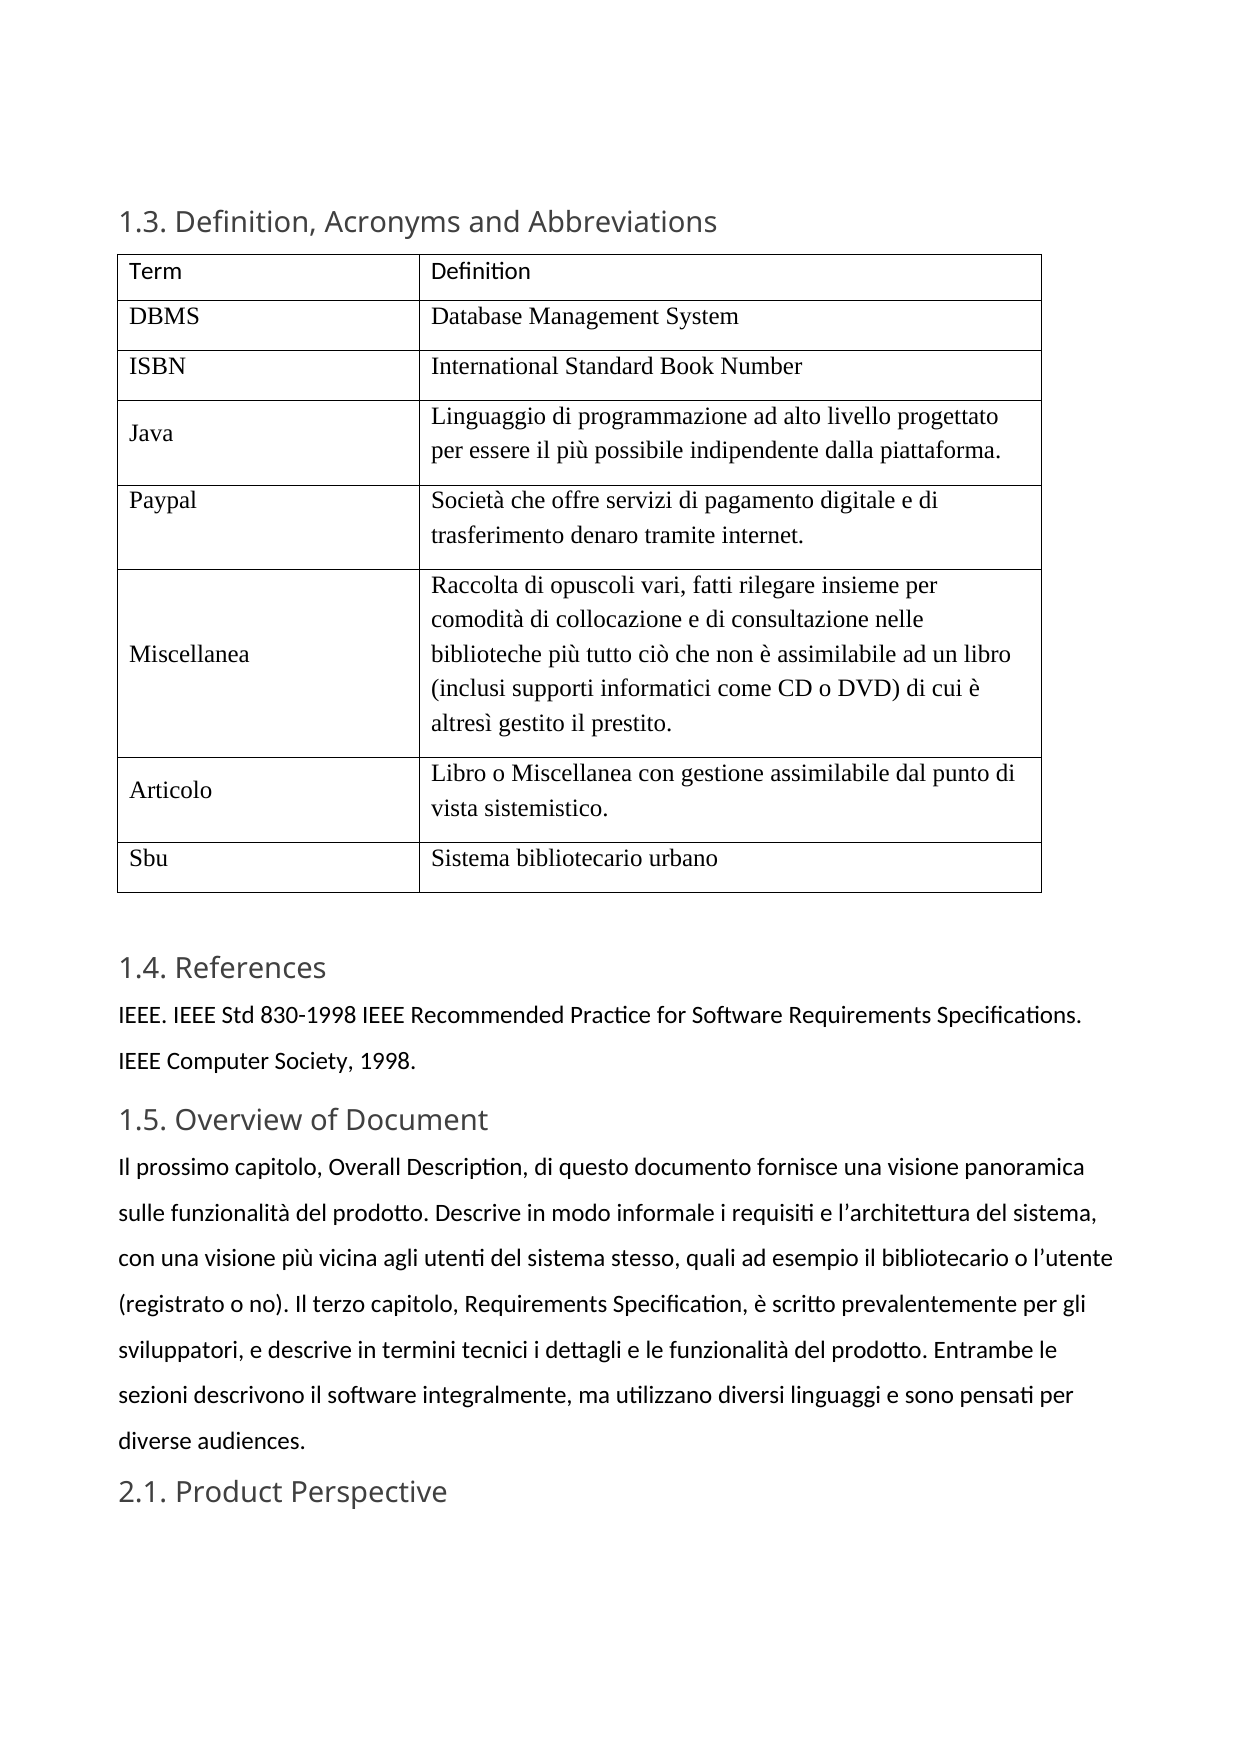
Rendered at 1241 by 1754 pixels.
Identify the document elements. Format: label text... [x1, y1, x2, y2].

table_header Term [118, 255, 419, 300]
table_header Definition [420, 255, 1041, 300]
table_cell Paypal [118, 486, 419, 569]
table_cell Java [118, 401, 419, 484]
subtitle 1.5. Overview of Document [118, 1099, 1122, 1138]
text IEEE Computer Society, 1998. [118, 1045, 1122, 1075]
subtitle 1.4. References [118, 947, 1122, 987]
text Il prossimo capitolo, Overall Description, di questo documento fornisce una visione panoramica sulle funzionalità del prodotto. Descrive in modo informale i requisiti e l’architettura del sistema, con una visione più vicina agli utenti del sistema stesso, quali ad esempio il bibliotecario o l’utente (registrato o no). Il terzo capitolo, Requirements Specification, è scritto prevalentemente per gli sviluppatori, e descrive in termini tecnici i dettagli e le funzionalità del prodotto. Entrambe le sezioni descrivono il software integralmente, ma utilizzano diversi linguaggi e sono pensati per diverse audiences. [118, 1151, 1122, 1456]
subtitle 1.3. Definition, Acronyms and Abbreviations [118, 202, 1122, 241]
table_cell ISBN [118, 351, 419, 400]
table_cell Raccolta di opuscoli vari, fatti rilegare insieme per comodità di collocazione e di consultazione nelle biblioteche più tutto ciò che non è assimilabile ad un libro (inclusi supporti informatici come CD o DVD) di cui è altresì gestito il prestito. [420, 570, 1041, 757]
table_cell Miscellanea [118, 570, 419, 757]
table_cell Linguaggio di programmazione ad alto livello progettato per essere il più possibile indipendente dalla piattaforma. [420, 401, 1041, 484]
table_cell DBMS [118, 301, 419, 350]
text IEEE. IEEE Std 830-1998 IEEE Recommended Practice for Software Requirements Specifications. [118, 999, 1122, 1029]
table_cell Sbu [118, 843, 419, 892]
table_cell International Standard Book Number [420, 351, 1041, 400]
table_cell Database Management System [420, 301, 1041, 350]
table_cell Libro o Miscellanea con gestione assimilabile dal punto di vista sistemistico. [420, 758, 1041, 842]
table_cell Sistema bibliotecario urbano [420, 843, 1041, 892]
text 2.1. Product Perspective [118, 1471, 1122, 1511]
table_cell Articolo [118, 758, 419, 842]
table_cell Società che offre servizi di pagamento digitale e di trasferimento denaro tramite internet. [420, 486, 1041, 569]
